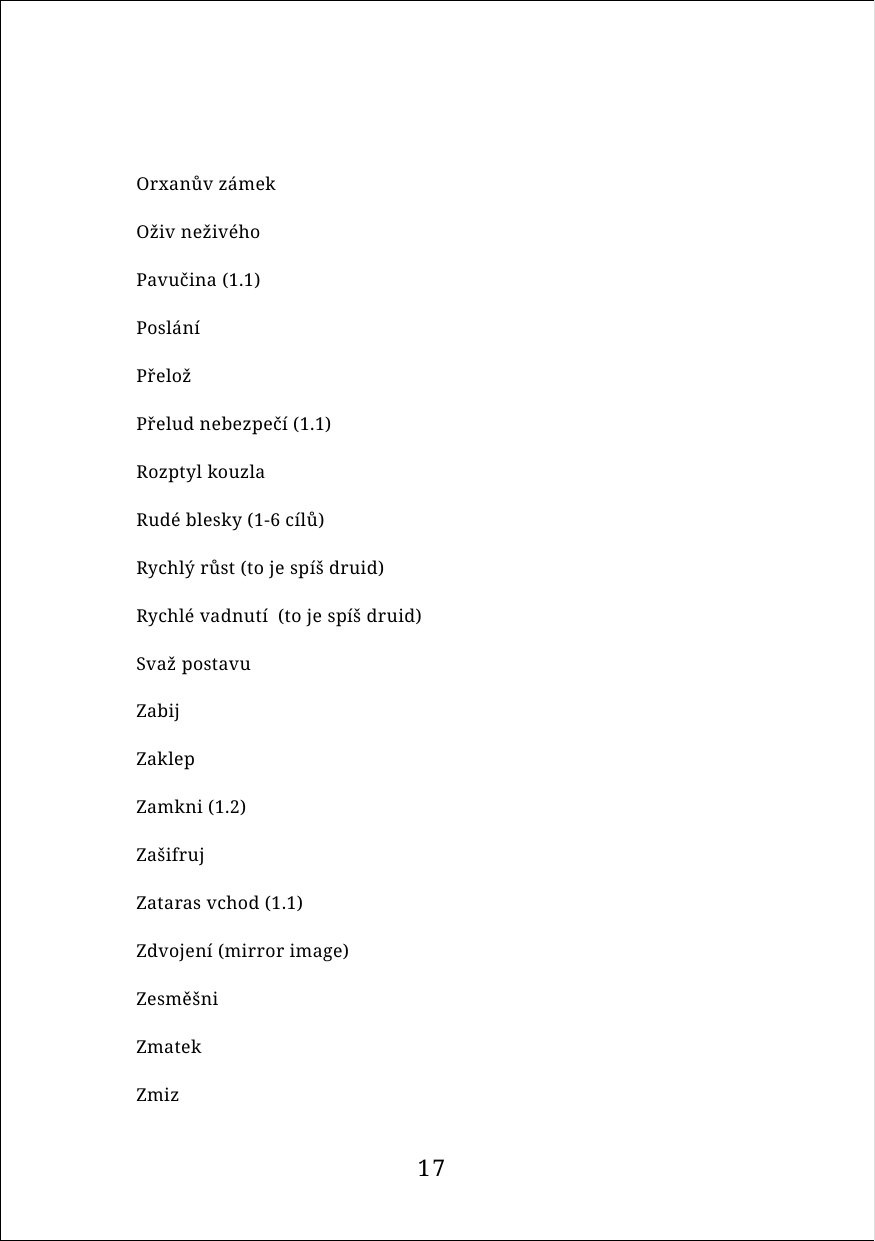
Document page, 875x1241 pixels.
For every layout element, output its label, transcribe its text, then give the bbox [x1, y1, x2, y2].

text Zamkni (1.2) [136, 795, 756, 819]
text Zmatek [136, 1034, 756, 1058]
text Zabij [136, 699, 756, 723]
text Rudé blesky (1-6 cílů) [136, 507, 756, 531]
text Zataras vchod (1.1) [136, 891, 756, 915]
text Zaklep [136, 747, 756, 771]
text Orxanův zámek [136, 172, 756, 196]
text Rychlý růst (to je spíš druid) [136, 555, 756, 579]
text Svaž postavu [136, 651, 756, 675]
text Přelud nebezpečí (1.1) [136, 411, 756, 436]
text Pavučina (1.1) [136, 268, 756, 292]
text Zmiz [136, 1082, 756, 1106]
text Přelož [136, 363, 756, 388]
text Rozptyl kouzla [136, 459, 756, 483]
text Zašifruj [136, 843, 756, 867]
text Zdvojení (mirror image) [136, 938, 756, 963]
text Oživ neživého [136, 220, 756, 244]
text Zesměšni [136, 986, 756, 1011]
text Rychlé vadnutí (to je spíš druid) [136, 603, 756, 627]
text Poslání [136, 316, 756, 340]
